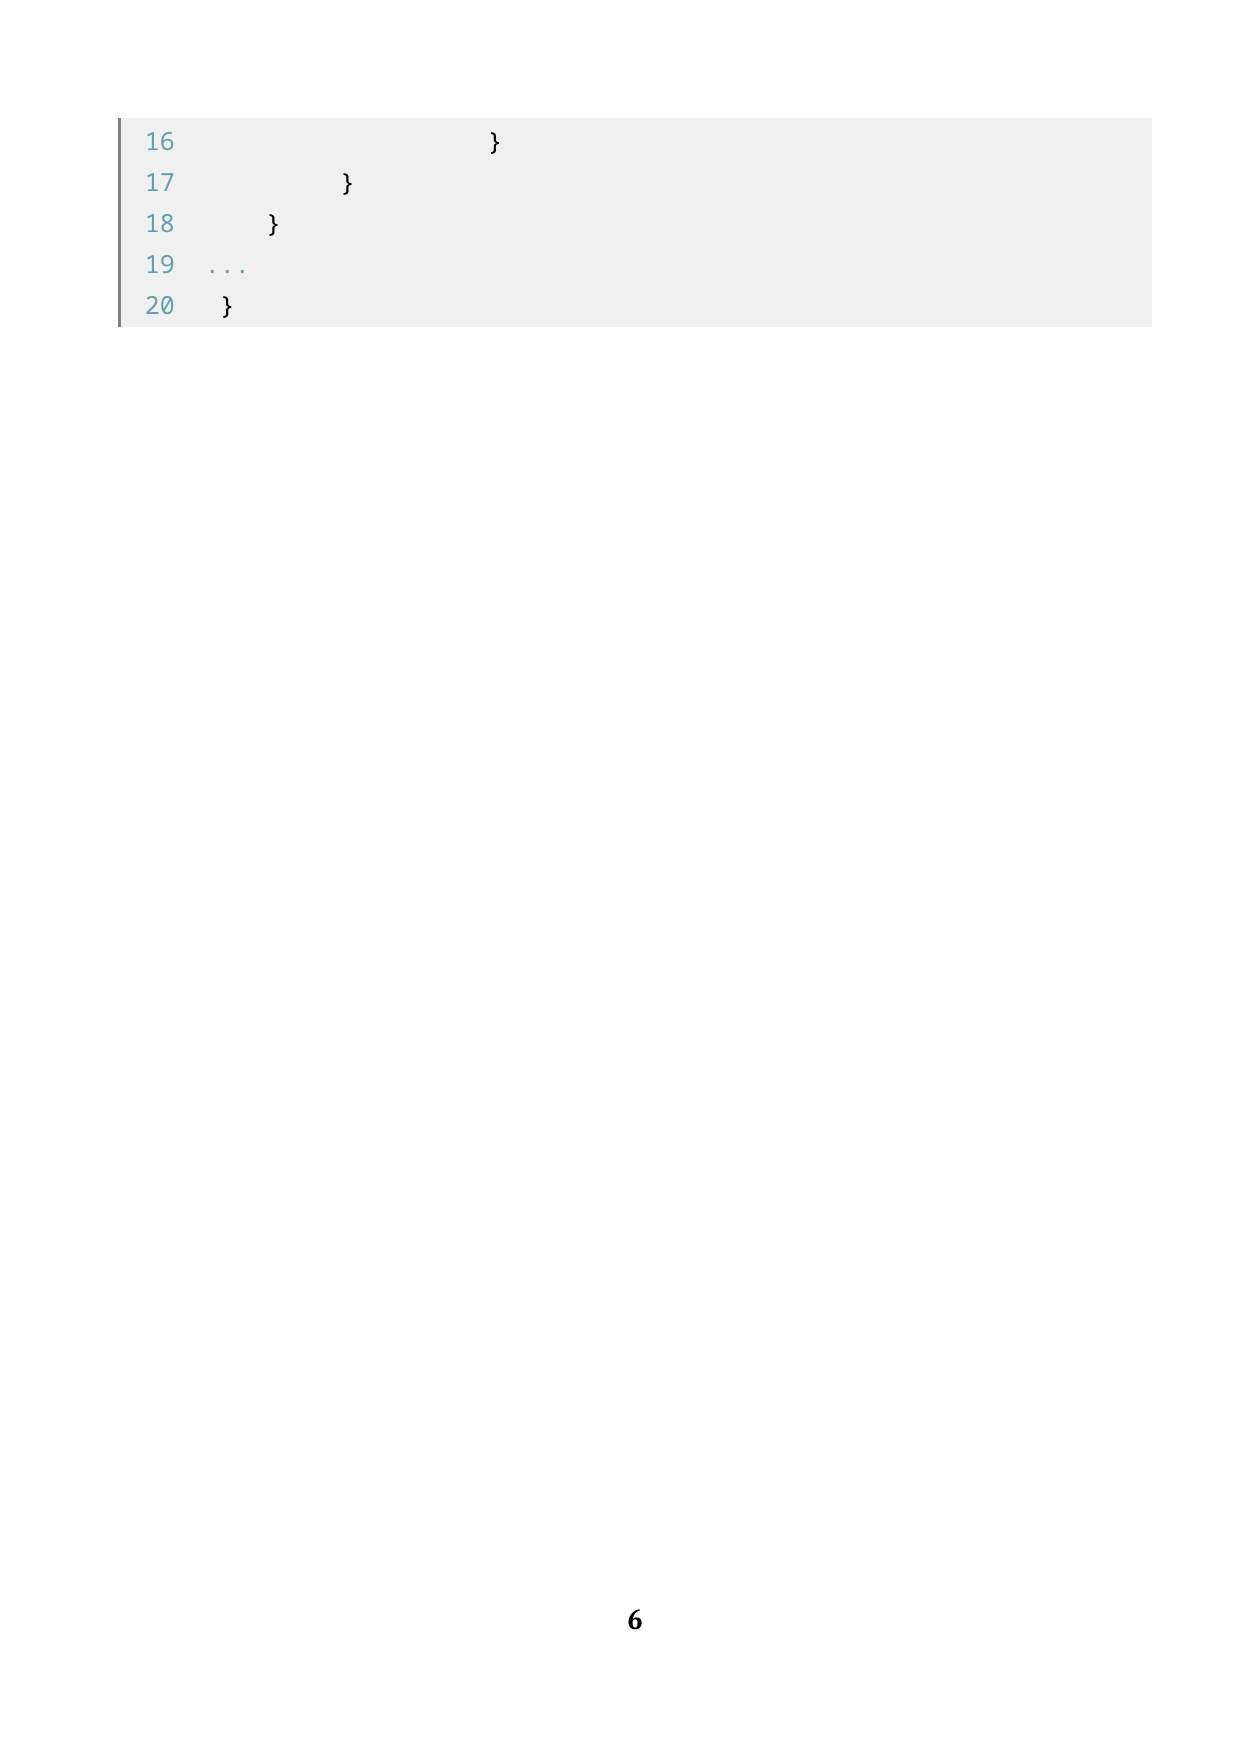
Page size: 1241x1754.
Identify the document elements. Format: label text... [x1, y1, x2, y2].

text 20 } [121, 281, 1152, 327]
text 18 } [121, 200, 1152, 240]
text 16 } [121, 118, 1152, 158]
text 19 ... [121, 241, 1152, 281]
text 17 } [121, 159, 1152, 199]
